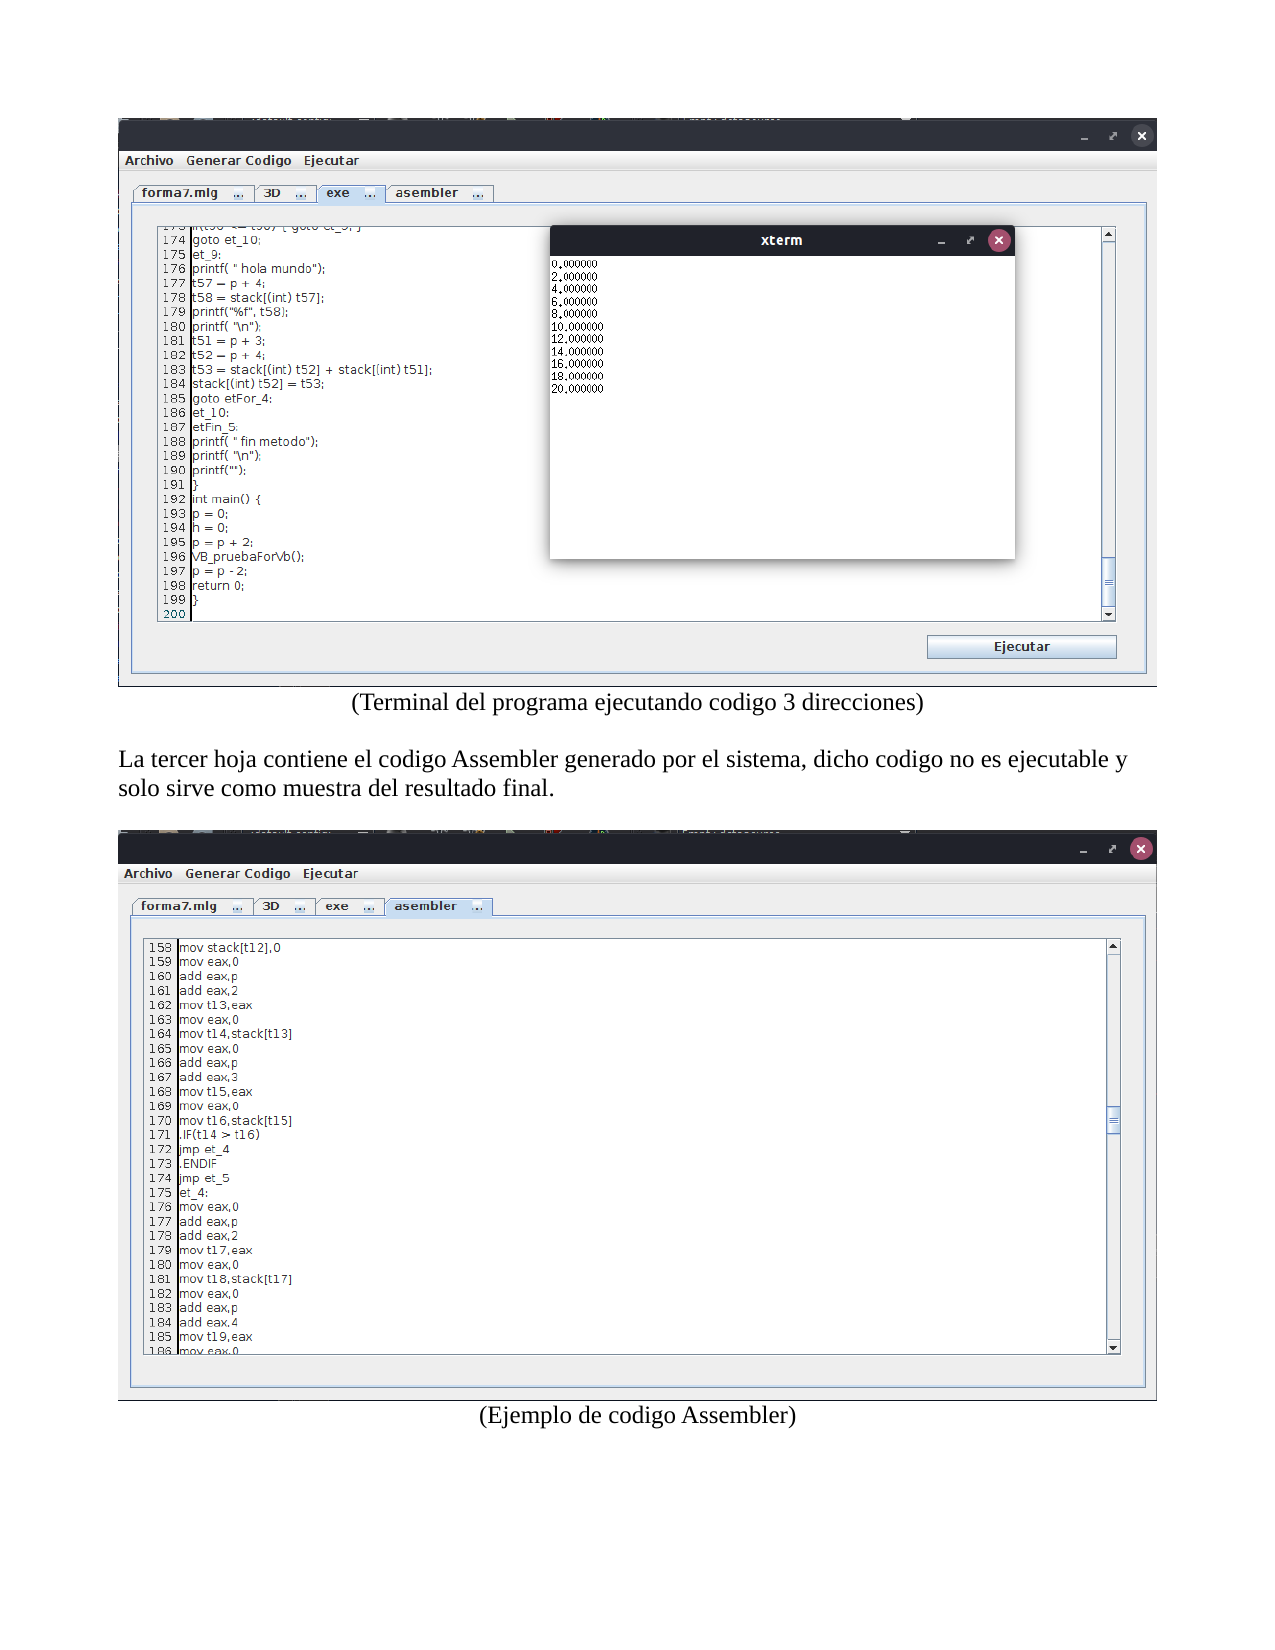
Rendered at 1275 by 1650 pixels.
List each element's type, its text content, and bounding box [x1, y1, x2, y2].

text (Terminal del programa ejecutando codigo 3 direcciones) [118, 687, 1157, 716]
text La tercer hoja contiene el codigo Assembler generado por el sistema, dicho codigo no es ejecutable y solo sirve como muestra del resultado final. [118, 744, 1157, 802]
picture [118, 830, 1157, 1401]
picture [118, 118, 1157, 687]
text (Ejemplo de codigo Assembler) [118, 1401, 1157, 1429]
